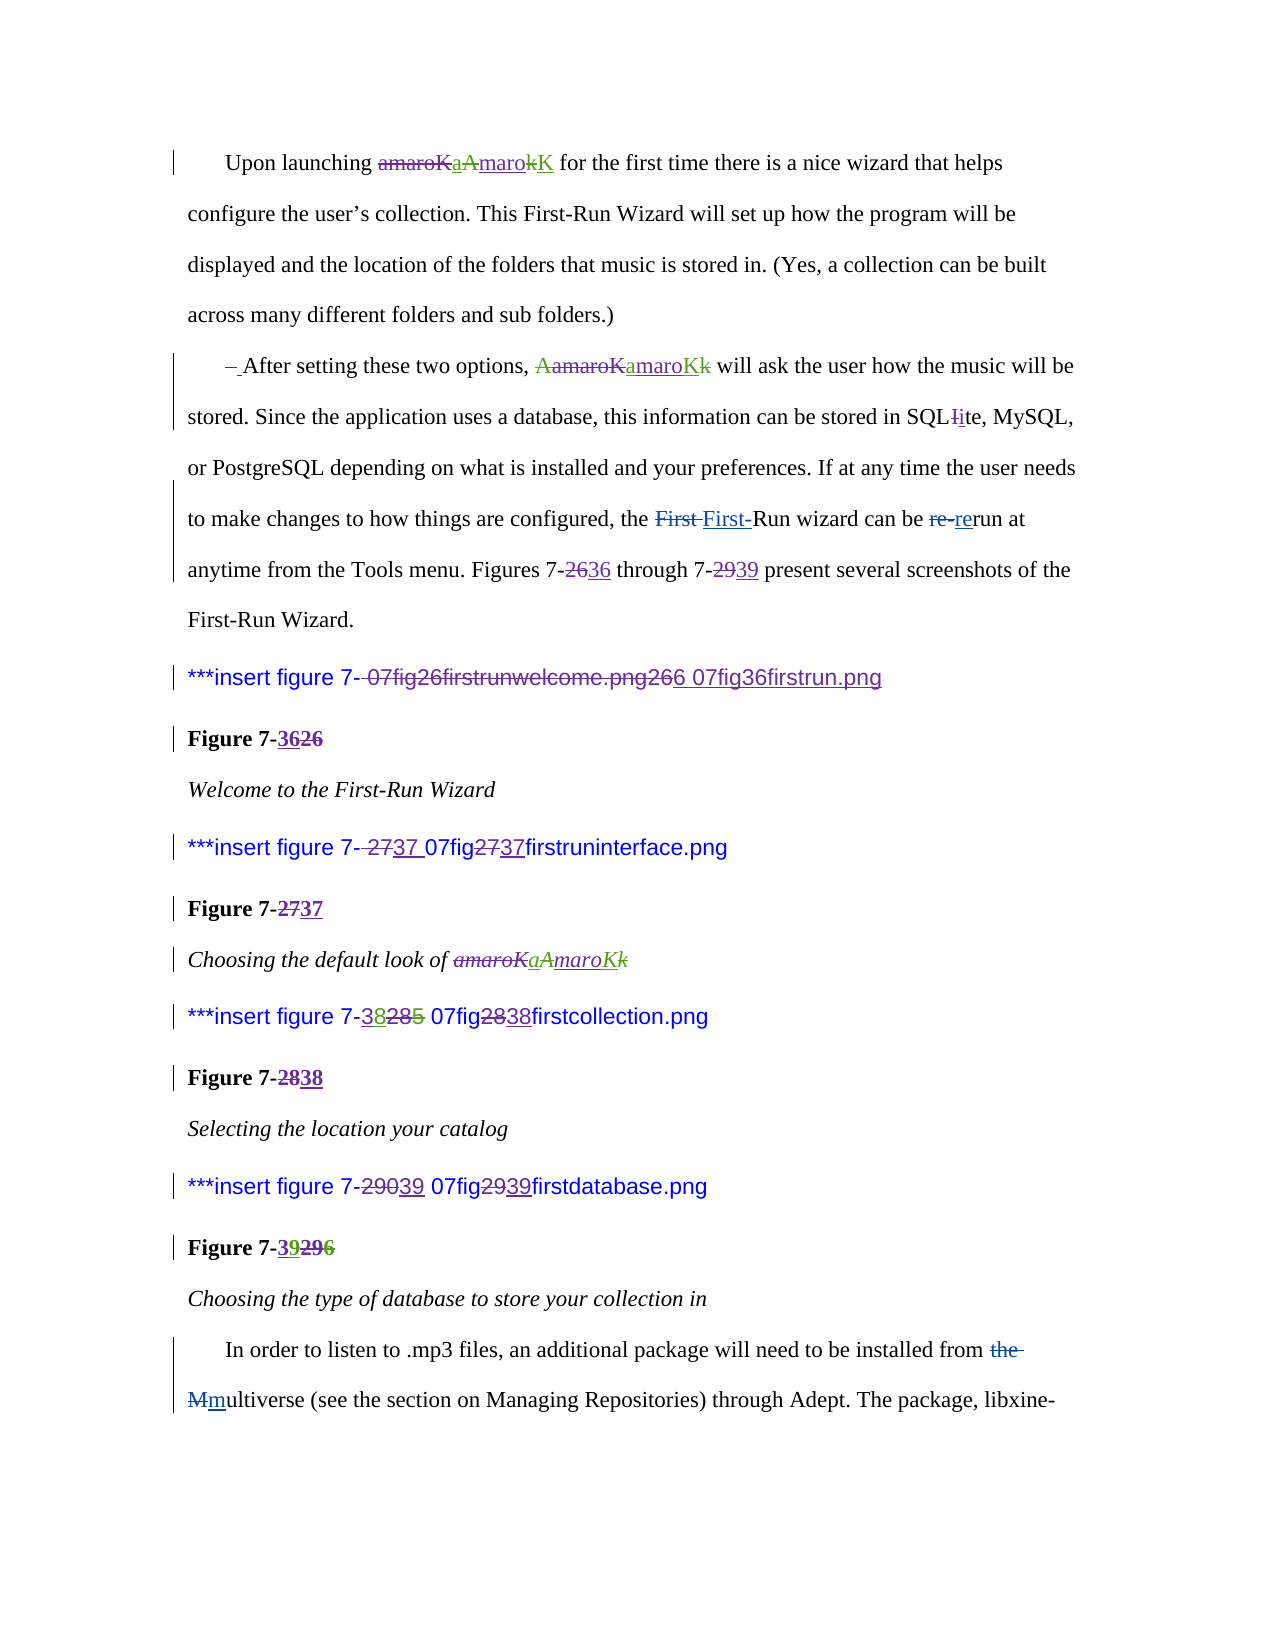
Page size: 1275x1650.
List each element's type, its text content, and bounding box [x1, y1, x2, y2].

text In order to listen to .mp3 files, an additional package will need to be installed from multiverse (see the section on Managing Repositories) through Adept. The package, libxine- [187, 1337, 1087, 1413]
text ***insert figure 7-38 07fig38firstcollection.png [187, 1004, 1087, 1029]
text ***insert figure 7-6 07fig36firstrun.png [187, 664, 1087, 690]
text Choosing the default look of amaroK [187, 947, 1087, 972]
text Selecting the location your catalog [187, 1116, 1087, 1142]
text ***insert figure 7-39 07fig39firstdatabase.png [187, 1173, 1087, 1199]
text Figure 7-36 [187, 726, 1087, 752]
text Figure 7-37 [187, 896, 1087, 921]
text Figure 7-39 [187, 1235, 1087, 1260]
text Choosing the type of database to store your collection in [187, 1286, 1087, 1311]
text Figure 7-38 [187, 1065, 1087, 1091]
text Upon launching amaroK for the first time there is a nice wizard that helps configure the user’s collection. This First-Run Wizard will set up how the program will be displayed and the location of the folders that music is stored in. (Yes, a collection can be built across many different folders and sub folders.) [187, 150, 1087, 328]
text After setting these two options, amaroK will ask the user how the music will be stored. Since the application uses a database, this information can be stored in SQLite, MySQL, or PostgreSQL depending on what is installed and your preferences. If at any time the user needs to make changes to how things are configured, the First-Run wizard can be rerun at anytime from the Tools menu. Figures 7-36 through 7-39 present several screenshots of the First-Run Wizard. [187, 353, 1087, 633]
text ***insert figure 7-37 07fig37firstruninterface.png [187, 834, 1087, 860]
text Welcome to the First-Run Wizard [187, 777, 1087, 802]
